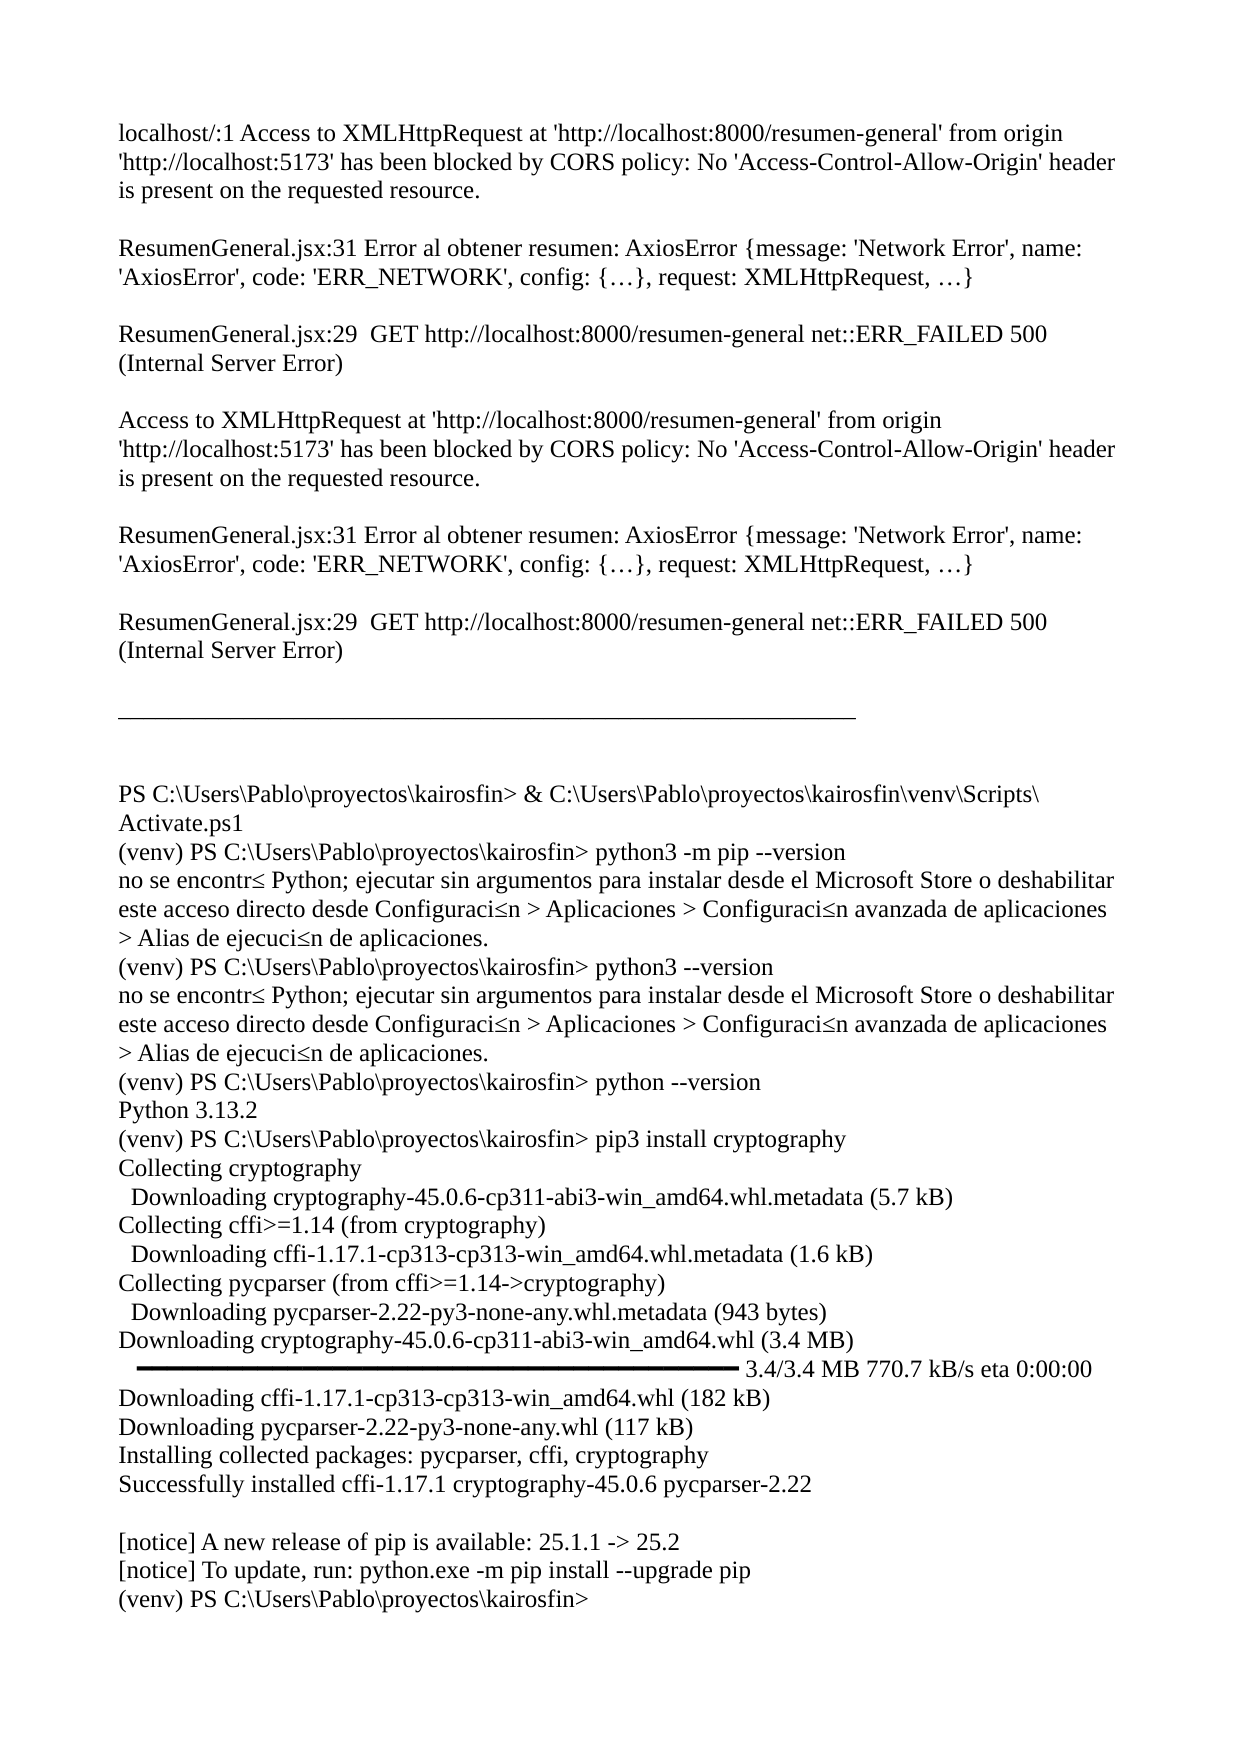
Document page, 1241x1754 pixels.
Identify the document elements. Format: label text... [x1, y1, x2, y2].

text Successfully installed cffi-1.17.1 cryptography-45.0.6 pycparser-2.22 [118, 1469, 1122, 1498]
text Downloading pycparser-2.22-py3-none-any.whl (117 kB) [118, 1412, 1122, 1441]
text (venv) PS C:\Users\Pablo\proyectos\kairosfin> python --version [118, 1067, 1122, 1096]
text Collecting pycparser (from cffi>=1.14->cryptography) [118, 1268, 1122, 1297]
text [notice] To update, run: python.exe -m pip install --upgrade pip [118, 1556, 1122, 1584]
text Downloading cffi-1.17.1-cp313-cp313-win_amd64.whl.metadata (1.6 kB) [118, 1239, 1122, 1268]
text ResumenGeneral.jsx:31 Error al obtener resumen: AxiosError {message: 'Network Error', name: 'AxiosError', code: 'ERR_NETWORK', config: {…}, request: XMLHttpRequest, …} [118, 233, 1122, 291]
text Downloading cffi-1.17.1-cp313-cp313-win_amd64.whl (182 kB) [118, 1383, 1122, 1412]
text (venv) PS C:\Users\Pablo\proyectos\kairosfin> python3 -m pip --version [118, 837, 1122, 866]
text Python 3.13.2 [118, 1096, 1122, 1124]
text (venv) PS C:\Users\Pablo\proyectos\kairosfin> [118, 1584, 1122, 1613]
text localhost/:1 Access to XMLHttpRequest at 'http://localhost:8000/resumen-general' from origin 'http://localhost:5173' has been blocked by CORS policy: No 'Access-Control-Allow-Origin' header is present on the requested resource. [118, 118, 1122, 204]
text ResumenGeneral.jsx:29 GET http://localhost:8000/resumen-general net::ERR_FAILED 500 (Internal Server Error) [118, 607, 1122, 664]
text Access to XMLHttpRequest at 'http://localhost:8000/resumen-general' from origin 'http://localhost:5173' has been blocked by CORS policy: No 'Access-Control-Allow-Origin' header is present on the requested resource. [118, 406, 1122, 492]
text Downloading cryptography-45.0.6-cp311-abi3-win_amd64.whl.metadata (5.7 kB) [118, 1182, 1122, 1211]
text ━━━━━━━━━━━━━━━━━━━━━━━━━━━━━━━━━━━━━━━━ 3.4/3.4 MB 770.7 kB/s eta 0:00:00 [118, 1354, 1122, 1383]
text Downloading cryptography-45.0.6-cp311-abi3-win_amd64.whl (3.4 MB) [118, 1326, 1122, 1354]
text no se encontr≤ Python; ejecutar sin argumentos para instalar desde el Microsoft Store o deshabilitar este acceso directo desde Configuraci≤n > Aplicaciones > Configuraci≤n avanzada de aplicaciones > Alias de ejecuci≤n de aplicaciones. [118, 866, 1122, 952]
text PS C:\Users\Pablo\proyectos\kairosfin> & C:\Users\Pablo\proyectos\kairosfin\venv\Scripts\Activate.ps1 [118, 779, 1122, 837]
text (venv) PS C:\Users\Pablo\proyectos\kairosfin> python3 --version [118, 952, 1122, 981]
text Collecting cffi>=1.14 (from cryptography) [118, 1211, 1122, 1239]
text Installing collected packages: pycparser, cffi, cryptography [118, 1441, 1122, 1469]
text no se encontr≤ Python; ejecutar sin argumentos para instalar desde el Microsoft Store o deshabilitar este acceso directo desde Configuraci≤n > Aplicaciones > Configuraci≤n avanzada de aplicaciones > Alias de ejecuci≤n de aplicaciones. [118, 981, 1122, 1067]
text ___________________________________________________________ [118, 693, 1122, 722]
text Downloading pycparser-2.22-py3-none-any.whl.metadata (943 bytes) [118, 1297, 1122, 1326]
text Collecting cryptography [118, 1153, 1122, 1182]
text (venv) PS C:\Users\Pablo\proyectos\kairosfin> pip3 install cryptography [118, 1124, 1122, 1153]
text ResumenGeneral.jsx:29 GET http://localhost:8000/resumen-general net::ERR_FAILED 500 (Internal Server Error) [118, 319, 1122, 377]
text ResumenGeneral.jsx:31 Error al obtener resumen: AxiosError {message: 'Network Error', name: 'AxiosError', code: 'ERR_NETWORK', config: {…}, request: XMLHttpRequest, …} [118, 521, 1122, 578]
text [notice] A new release of pip is available: 25.1.1 -> 25.2 [118, 1527, 1122, 1556]
